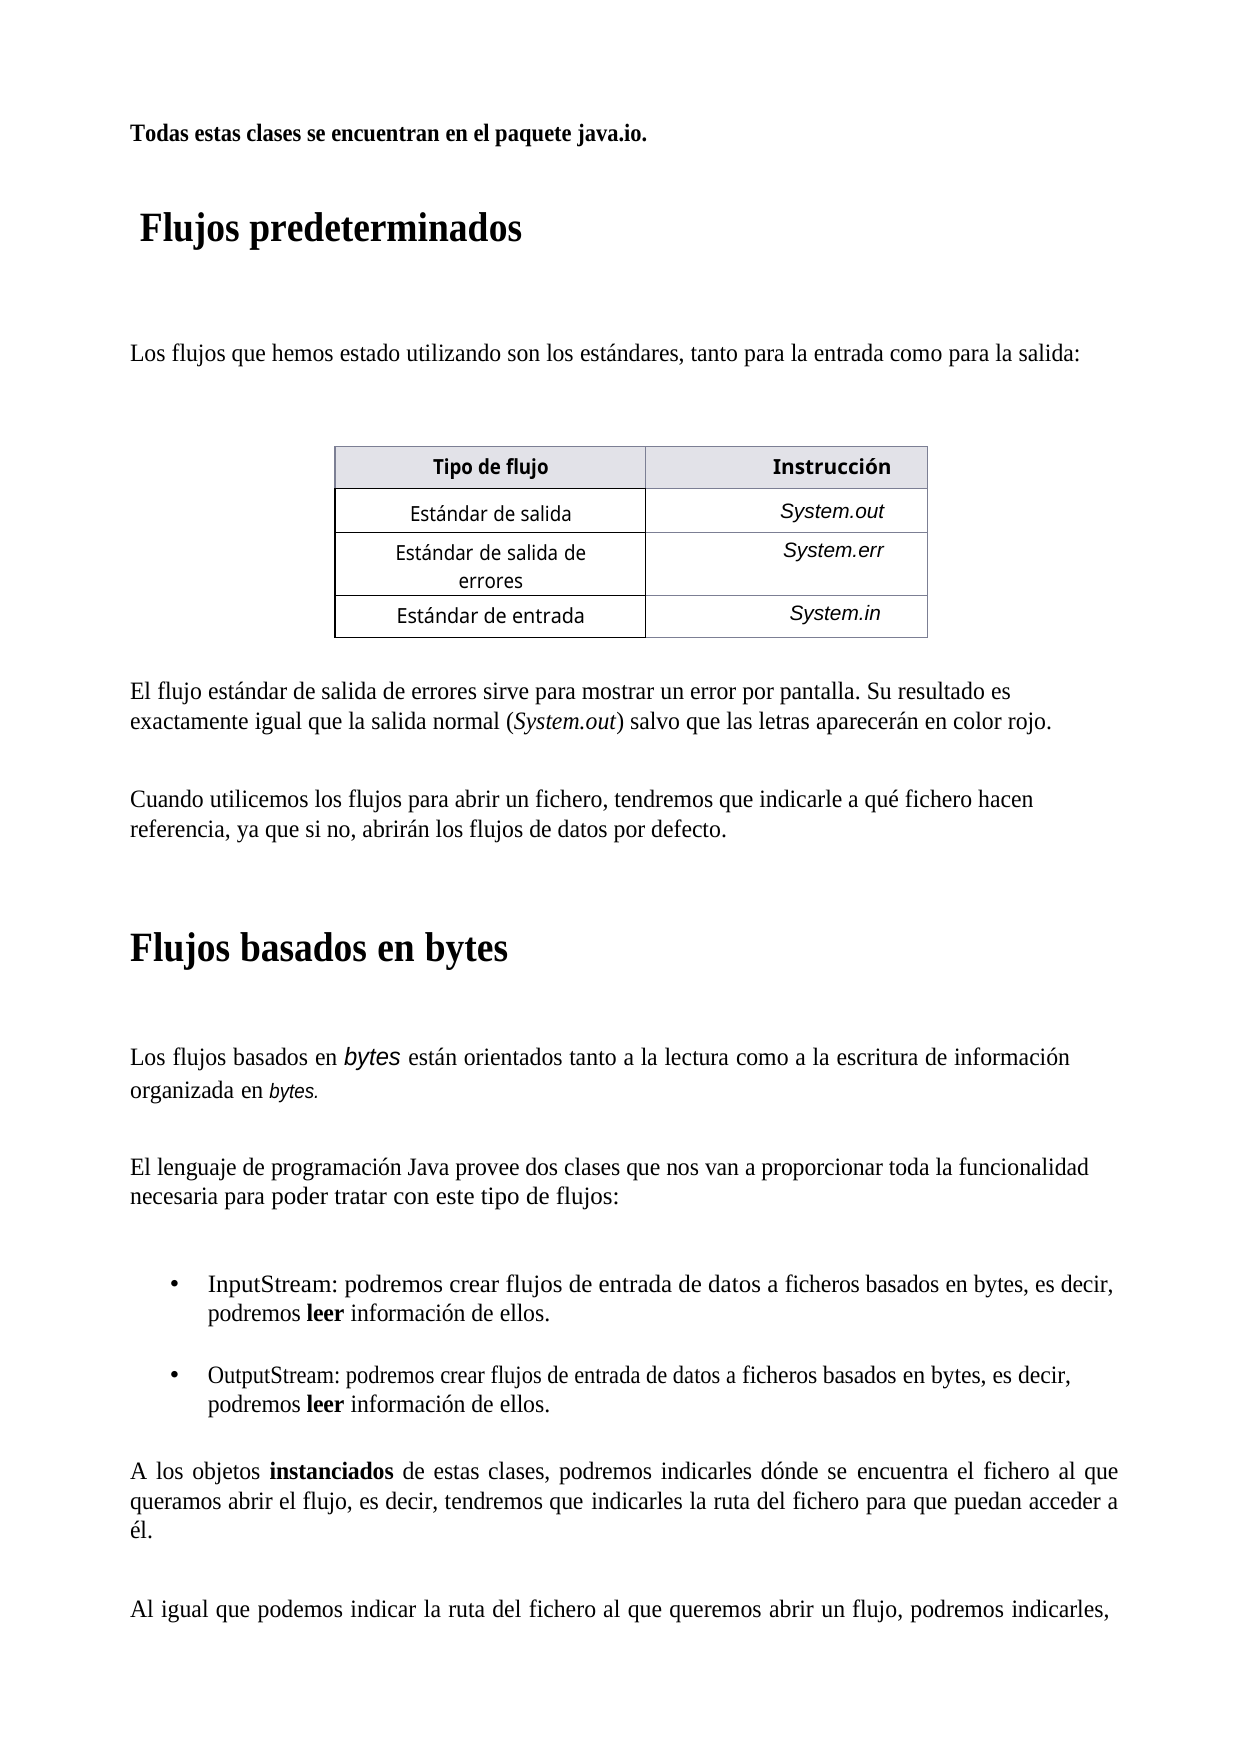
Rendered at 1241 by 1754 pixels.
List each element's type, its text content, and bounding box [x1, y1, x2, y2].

table_cell Estándar de salida [336, 489, 645, 532]
text El lenguaje de programación Java provee dos clases que nos van a proporcionar toda la funcionalidad necesaria para poder tratar con este tipo de flujos: [130, 1152, 1123, 1210]
table_cell Estándar de entrada [336, 596, 645, 637]
subtitle Flujos basados en bytes [130, 922, 1111, 970]
text Cuando utilicemos los flujos para abrir un fichero, tendremos que indicarle a qué fichero hacen referencia, ya que si no, abrirán los flujos de datos por defecto. [130, 784, 1111, 843]
table_header Instrucción [646, 447, 927, 488]
text A los objetos instanciados de estas clases, podremos indicarles dónde se encuentra el fichero al que queramos abrir el flujo, es decir, tendremos que indicarles la ruta del fichero para que puedan acceder a él. [130, 1456, 1119, 1544]
table_cell System.in [646, 596, 927, 637]
list InputStream: podremos crear flujos de entrada de datos a ficheros basados en bytes, es decir, podremos leer información de ellos. [170, 1269, 1123, 1326]
text Los flujos que hemos estado utilizando son los estándares, tanto para la entrada como para la salida: [130, 338, 1123, 366]
table_cell Estándar de salida de errores [336, 533, 645, 595]
subtitle Flujos predeterminados [130, 202, 1111, 250]
text Los flujos basados en bytes están orientados tanto a la lectura como a la escritura de información organizada en bytes. [130, 1042, 1123, 1104]
text El flujo estándar de salida de errores sirve para mostrar un error por pantalla. Su resultado es exactamente igual que la salida normal (System.out) salvo que las letras aparecerán en color rojo. [130, 676, 1111, 734]
text Al igual que podemos indicar la ruta del fichero al que queremos abrir un flujo, podremos indicarles, [130, 1594, 1111, 1623]
table_cell System.err [646, 533, 927, 595]
text Todas estas clases se encuentran en el paquete java.io. [130, 118, 1111, 147]
list OutputStream: podremos crear flujos de entrada de datos a ficheros basados en bytes, es decir, podremos leer información de ellos. [170, 1360, 1123, 1418]
table_cell System.out [646, 489, 927, 532]
table_header Tipo de flujo [336, 447, 645, 488]
